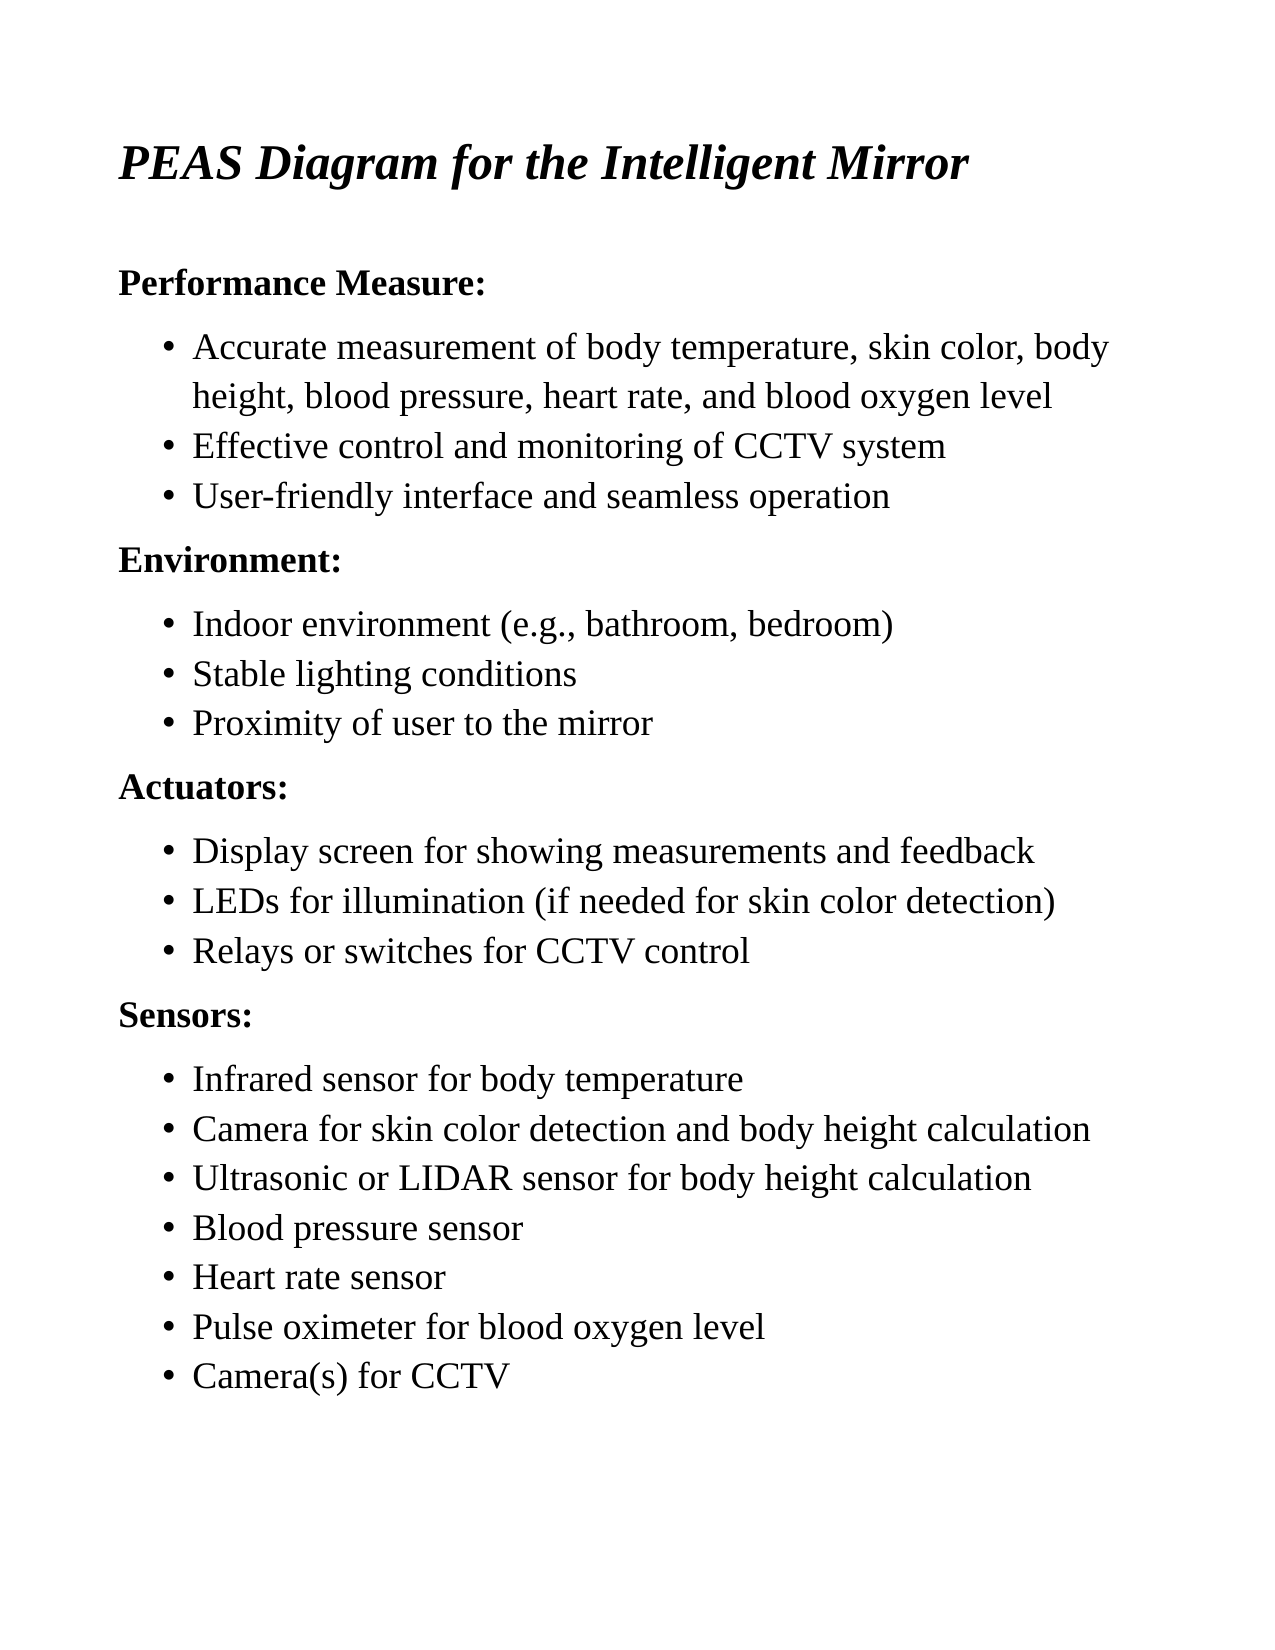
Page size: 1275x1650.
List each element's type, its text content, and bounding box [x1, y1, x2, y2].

list Effective control and monitoring of CCTV system [162, 423, 1157, 467]
list Camera for skin color detection and body height calculation [162, 1106, 1157, 1149]
list Display screen for showing measurements and feedback [162, 829, 1157, 872]
text Performance Measure: [118, 260, 1157, 303]
list Proximity of user to the mirror [162, 701, 1157, 744]
list Relays or switches for CCTV control [162, 928, 1157, 971]
text Actuators: [118, 765, 1157, 808]
list Stable lighting conditions [162, 651, 1157, 694]
text Environment: [118, 537, 1157, 580]
list Blood pressure sensor [162, 1205, 1157, 1248]
list Heart rate sensor [162, 1255, 1157, 1298]
list Infrared sensor for body temperature [162, 1056, 1157, 1099]
list User-friendly interface and seamless operation [162, 473, 1157, 516]
list Accurate measurement of body temperature, skin color, body height, blood pressure, heart rate, and blood oxygen level [162, 324, 1157, 417]
list Camera(s) for CCTV [162, 1354, 1157, 1397]
list LEDs for illumination (if needed for skin color detection) [162, 878, 1157, 922]
list Pulse oximeter for blood oxygen level [162, 1304, 1157, 1347]
list Indoor environment (e.g., bathroom, bedroom) [162, 601, 1157, 644]
text Sensors: [118, 992, 1157, 1035]
list Ultrasonic or LIDAR sensor for body height calculation [162, 1156, 1157, 1199]
subtitle PEAS Diagram for the Intelligent Mirror [118, 133, 1157, 248]
